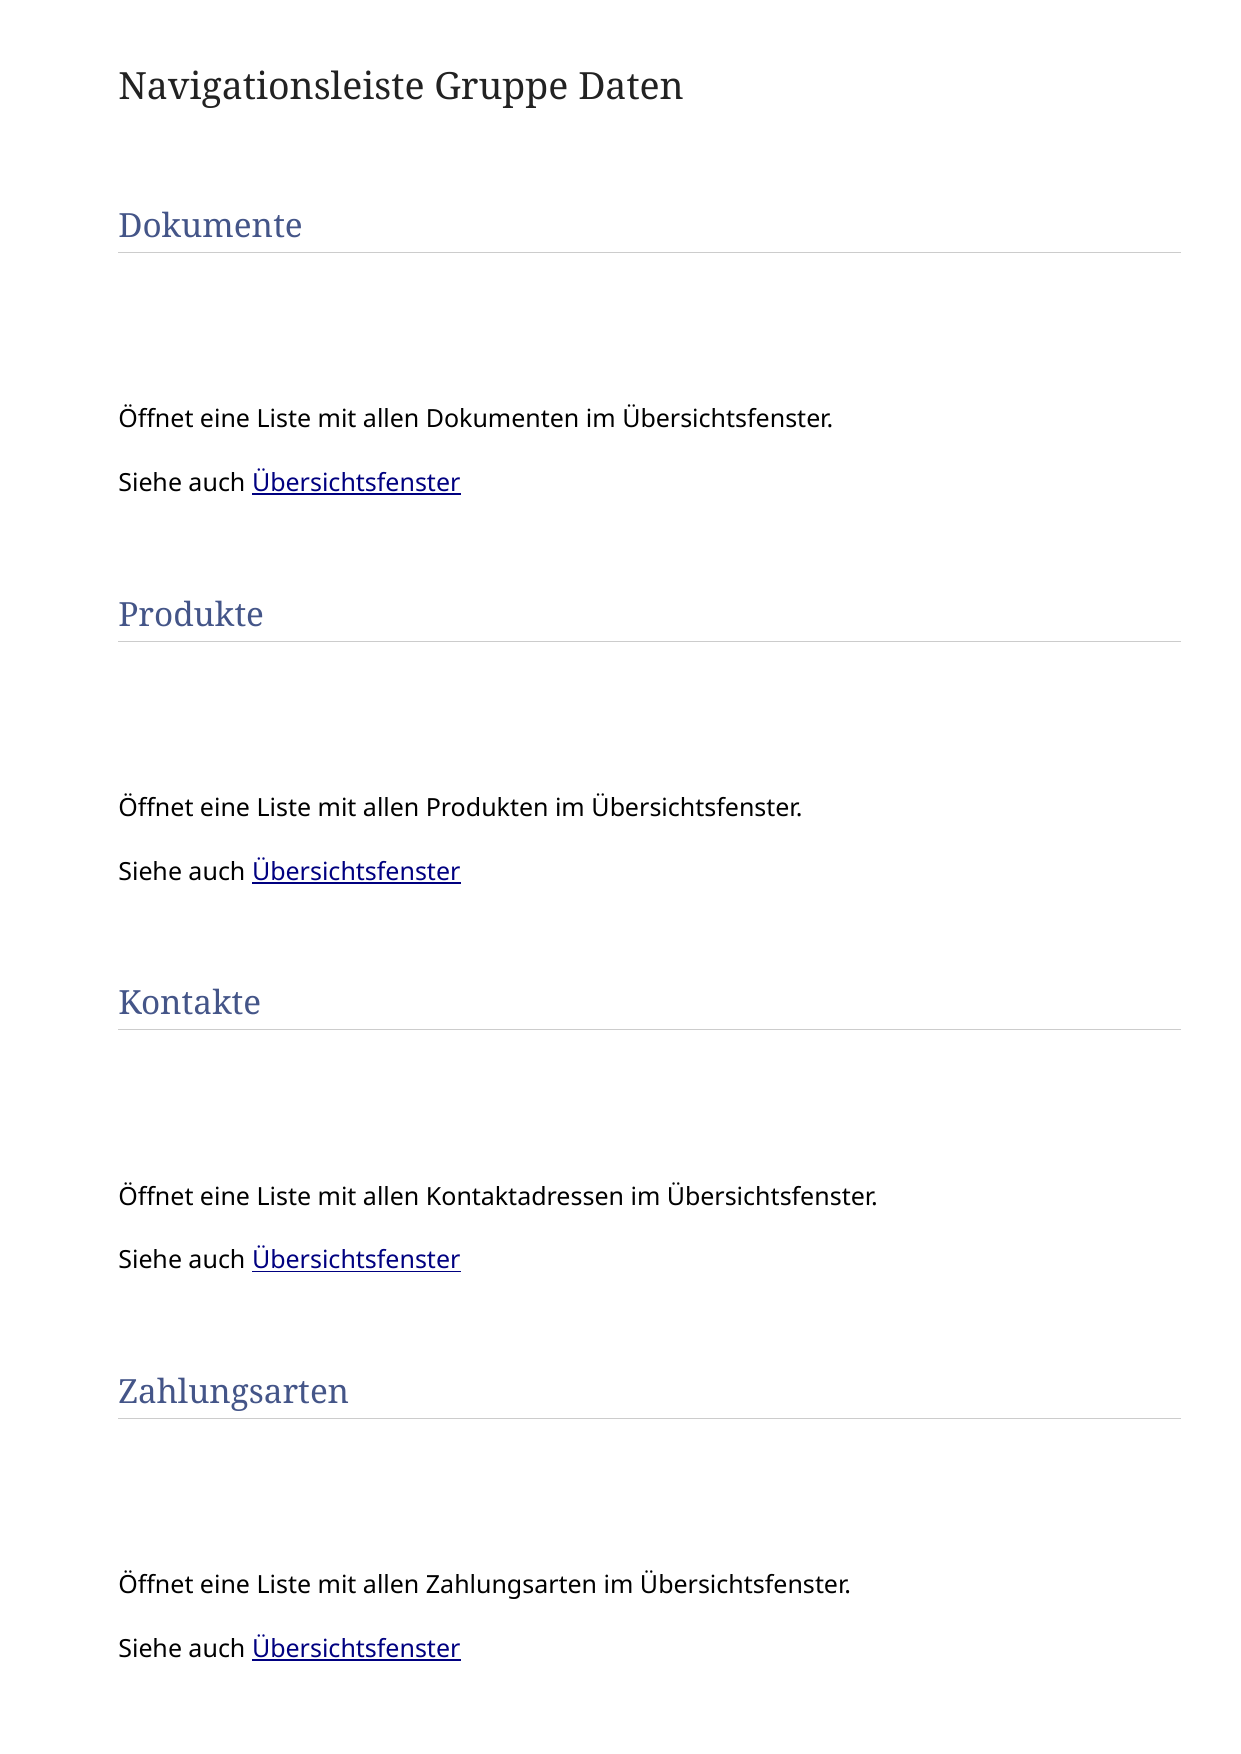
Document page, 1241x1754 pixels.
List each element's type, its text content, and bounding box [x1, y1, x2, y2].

text Siehe auch Übersichtsfenster [118, 1242, 1181, 1276]
text Siehe auch Übersichtsfenster [118, 1630, 1181, 1664]
subtitle Produkte [118, 591, 1181, 641]
text Öffnet eine Liste mit allen Produkten im Übersichtsfenster. [118, 789, 1181, 824]
subtitle Zahlungsarten [118, 1368, 1181, 1418]
text Siehe auch Übersichtsfenster [118, 853, 1181, 887]
subtitle Navigationsleiste Gruppe Daten [118, 59, 1181, 110]
subtitle Dokumente [118, 202, 1181, 252]
text Siehe auch Übersichtsfenster [118, 464, 1181, 499]
subtitle Kontakte [118, 979, 1181, 1029]
text Öffnet eine Liste mit allen Zahlungsarten im Übersichtsfenster. [118, 1567, 1181, 1601]
text Öffnet eine Liste mit allen Kontaktadressen im Übersichtsfenster. [118, 1178, 1181, 1212]
text Öffnet eine Liste mit allen Dokumenten im Übersichtsfenster. [118, 401, 1181, 435]
